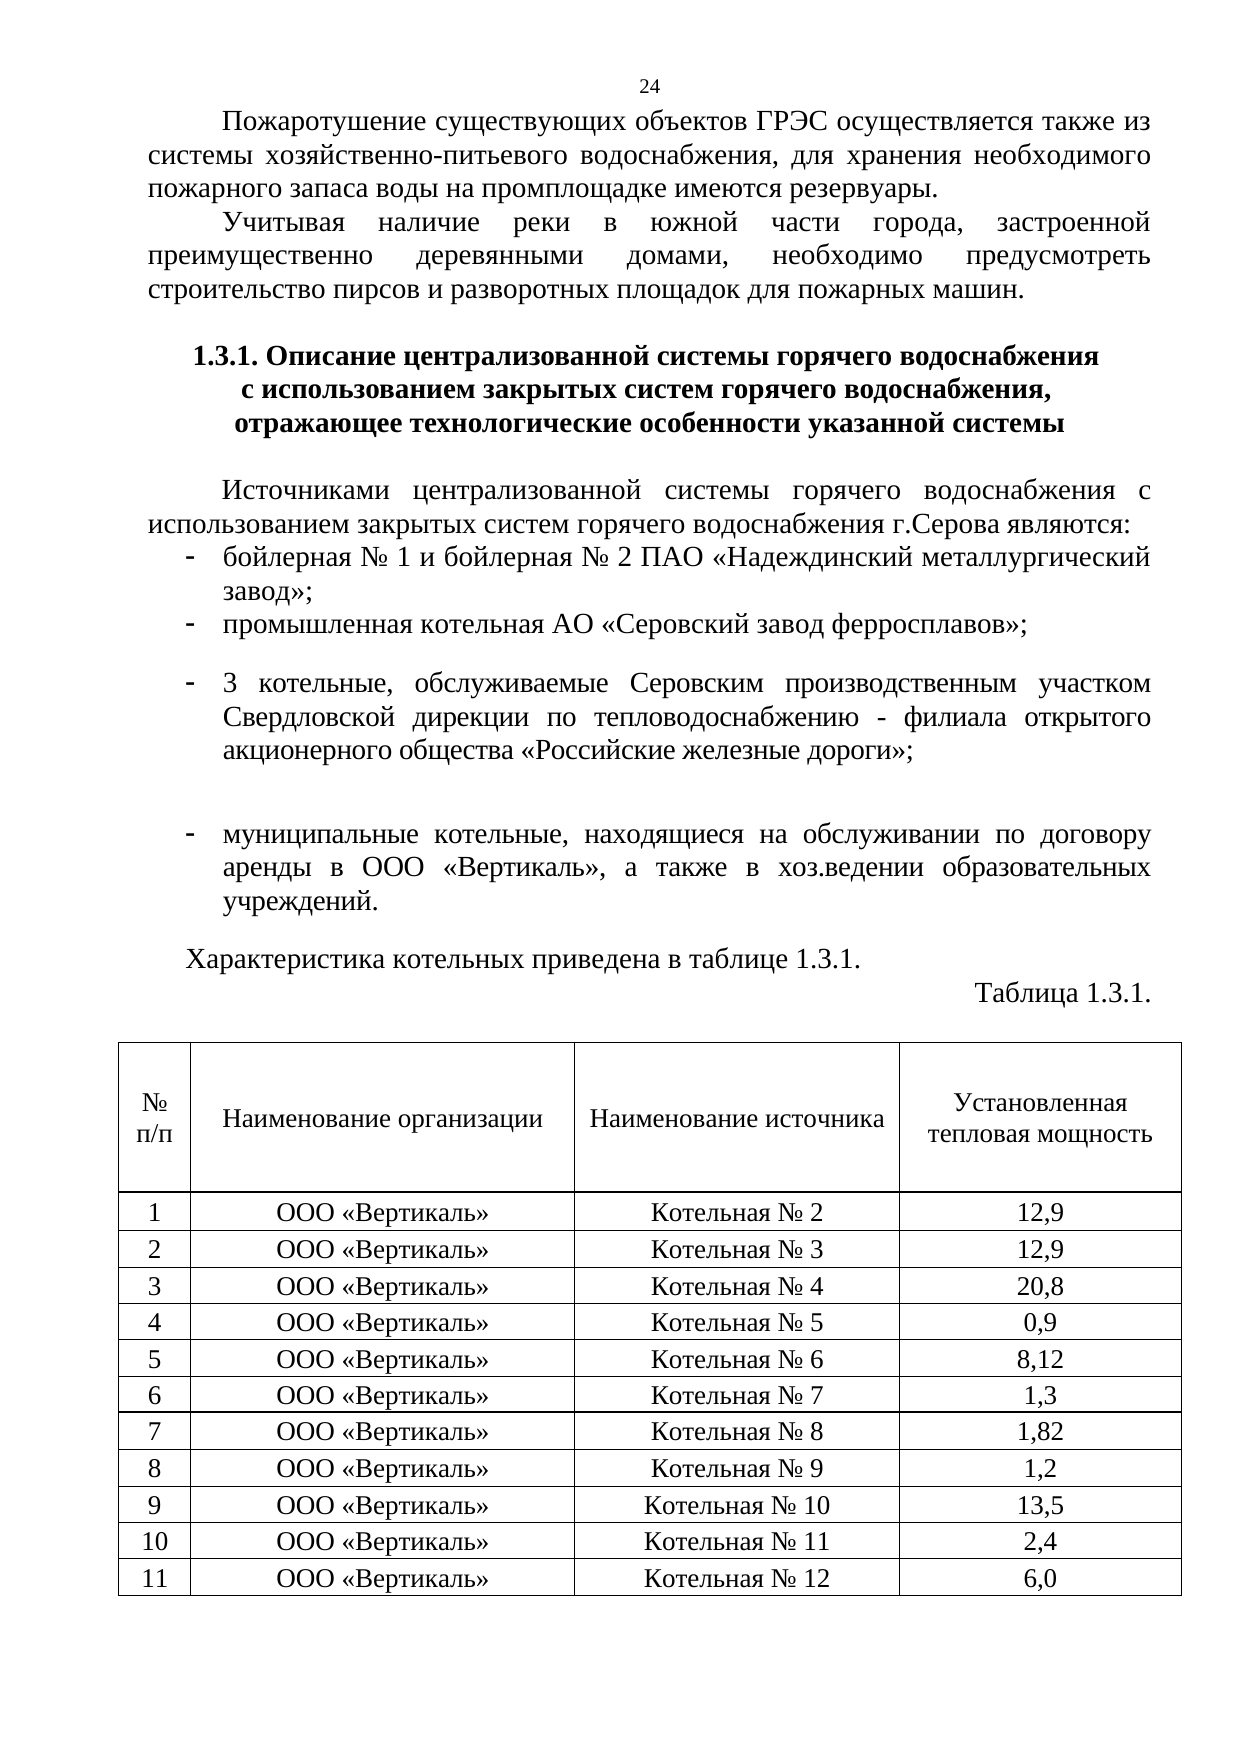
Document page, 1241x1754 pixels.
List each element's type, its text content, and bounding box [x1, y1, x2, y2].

list промышленная котельная АО «Серовский завод ферросплавов»; [185, 607, 1152, 640]
table_cell 8,12 [900, 1340, 1181, 1376]
table_cell ООО «Вертикаль» [191, 1559, 574, 1595]
table_cell ООО «Вертикаль» [191, 1487, 574, 1522]
table_cell 1 [119, 1193, 190, 1230]
table_cell 1,3 [900, 1377, 1181, 1411]
table_header Наименование организации [191, 1043, 574, 1191]
table_cell ООО «Вертикаль» [191, 1304, 574, 1339]
list 3 котельные, обслуживаемые Серовским производственным участком Свердловской дирекции по тепловодоснабжению - филиала открытого акционерного общества «Российские железные дороги»; [185, 665, 1152, 766]
table_cell 4 [119, 1304, 190, 1339]
table_cell Котельная № 8 [575, 1413, 899, 1449]
table_cell ООО «Вертикаль» [191, 1231, 574, 1267]
table_cell 3 [119, 1268, 190, 1303]
table_cell 9 [119, 1487, 190, 1522]
table_cell Котельная № 5 [575, 1304, 899, 1339]
table_cell Котельная № 11 [575, 1523, 899, 1558]
table_cell Котельная № 6 [575, 1340, 899, 1376]
subtitle с использованием закрытых систем горячего водоснабжения, [148, 372, 1152, 405]
text Характеристика котельных приведена в таблице 1.3.1. [185, 942, 1152, 975]
subtitle отражающее технологические особенности указанной системы [148, 405, 1152, 439]
table_cell ООО «Вертикаль» [191, 1413, 574, 1449]
table_cell 6,0 [900, 1559, 1181, 1595]
table_cell 10 [119, 1523, 190, 1558]
table_cell ООО «Вертикаль» [191, 1268, 574, 1303]
text Источниками централизованной системы горячего водоснабжения с использованием закрытых систем горячего водоснабжения г.Серова являются: [148, 472, 1152, 539]
table_cell 12,9 [900, 1231, 1181, 1267]
table_cell Котельная № 9 [575, 1450, 899, 1486]
table_cell 0,9 [900, 1304, 1181, 1339]
table_cell 2 [119, 1231, 190, 1267]
table_cell Котельная № 7 [575, 1377, 899, 1411]
table_cell ООО «Вертикаль» [191, 1377, 574, 1411]
table_cell 1,82 [900, 1413, 1181, 1449]
table_cell 12,9 [900, 1193, 1181, 1230]
table_cell 8 [119, 1450, 190, 1486]
table_cell ООО «Вертикаль» [191, 1523, 574, 1558]
table_cell 6 [119, 1377, 190, 1411]
table_cell ООО «Вертикаль» [191, 1340, 574, 1376]
table_header № п/п [119, 1043, 190, 1191]
table_cell Котельная № 4 [575, 1268, 899, 1303]
table_header Наименование источника [575, 1043, 899, 1191]
table_cell 1,2 [900, 1450, 1181, 1486]
table_cell Котельная № 3 [575, 1231, 899, 1267]
table_cell 11 [119, 1559, 190, 1595]
table_cell 13,5 [900, 1487, 1181, 1522]
list муниципальные котельные, находящиеся на обслуживании по договору аренды в ООО «Вертикаль», а также в хоз.ведении образовательных учреждений. [185, 816, 1152, 917]
text Таблица 1.3.1. [148, 975, 1152, 1009]
list бойлерная № 1 и бойлерная № 2 ПАО «Надеждинский металлургический завод»; [185, 539, 1152, 607]
table_cell Котельная № 12 [575, 1559, 899, 1595]
table_header Установленная тепловая мощность [900, 1043, 1181, 1191]
table_cell 2,4 [900, 1523, 1181, 1558]
table_cell 20,8 [900, 1268, 1181, 1303]
table_cell ООО «Вертикаль» [191, 1193, 574, 1230]
table_cell Котельная № 10 [575, 1487, 899, 1522]
table_cell Котельная № 2 [575, 1193, 899, 1230]
table_cell 5 [119, 1340, 190, 1376]
table_cell 7 [119, 1413, 190, 1449]
table_cell ООО «Вертикаль» [191, 1450, 574, 1486]
subtitle 1.3.1. Описание централизованной системы горячего водоснабжения [148, 338, 1152, 372]
text Пожаротушение существующих объектов ГРЭС осуществляется также из системы хозяйственно-питьевого водоснабжения, для хранения необходимого пожарного запаса воды на промплощадке имеются резервуары. [148, 103, 1152, 204]
text Учитывая наличие реки в южной части города, застроенной преимущественно деревянными домами, необходимо предусмотреть строительство пирсов и разворотных площадок для пожарных машин. [148, 204, 1152, 304]
